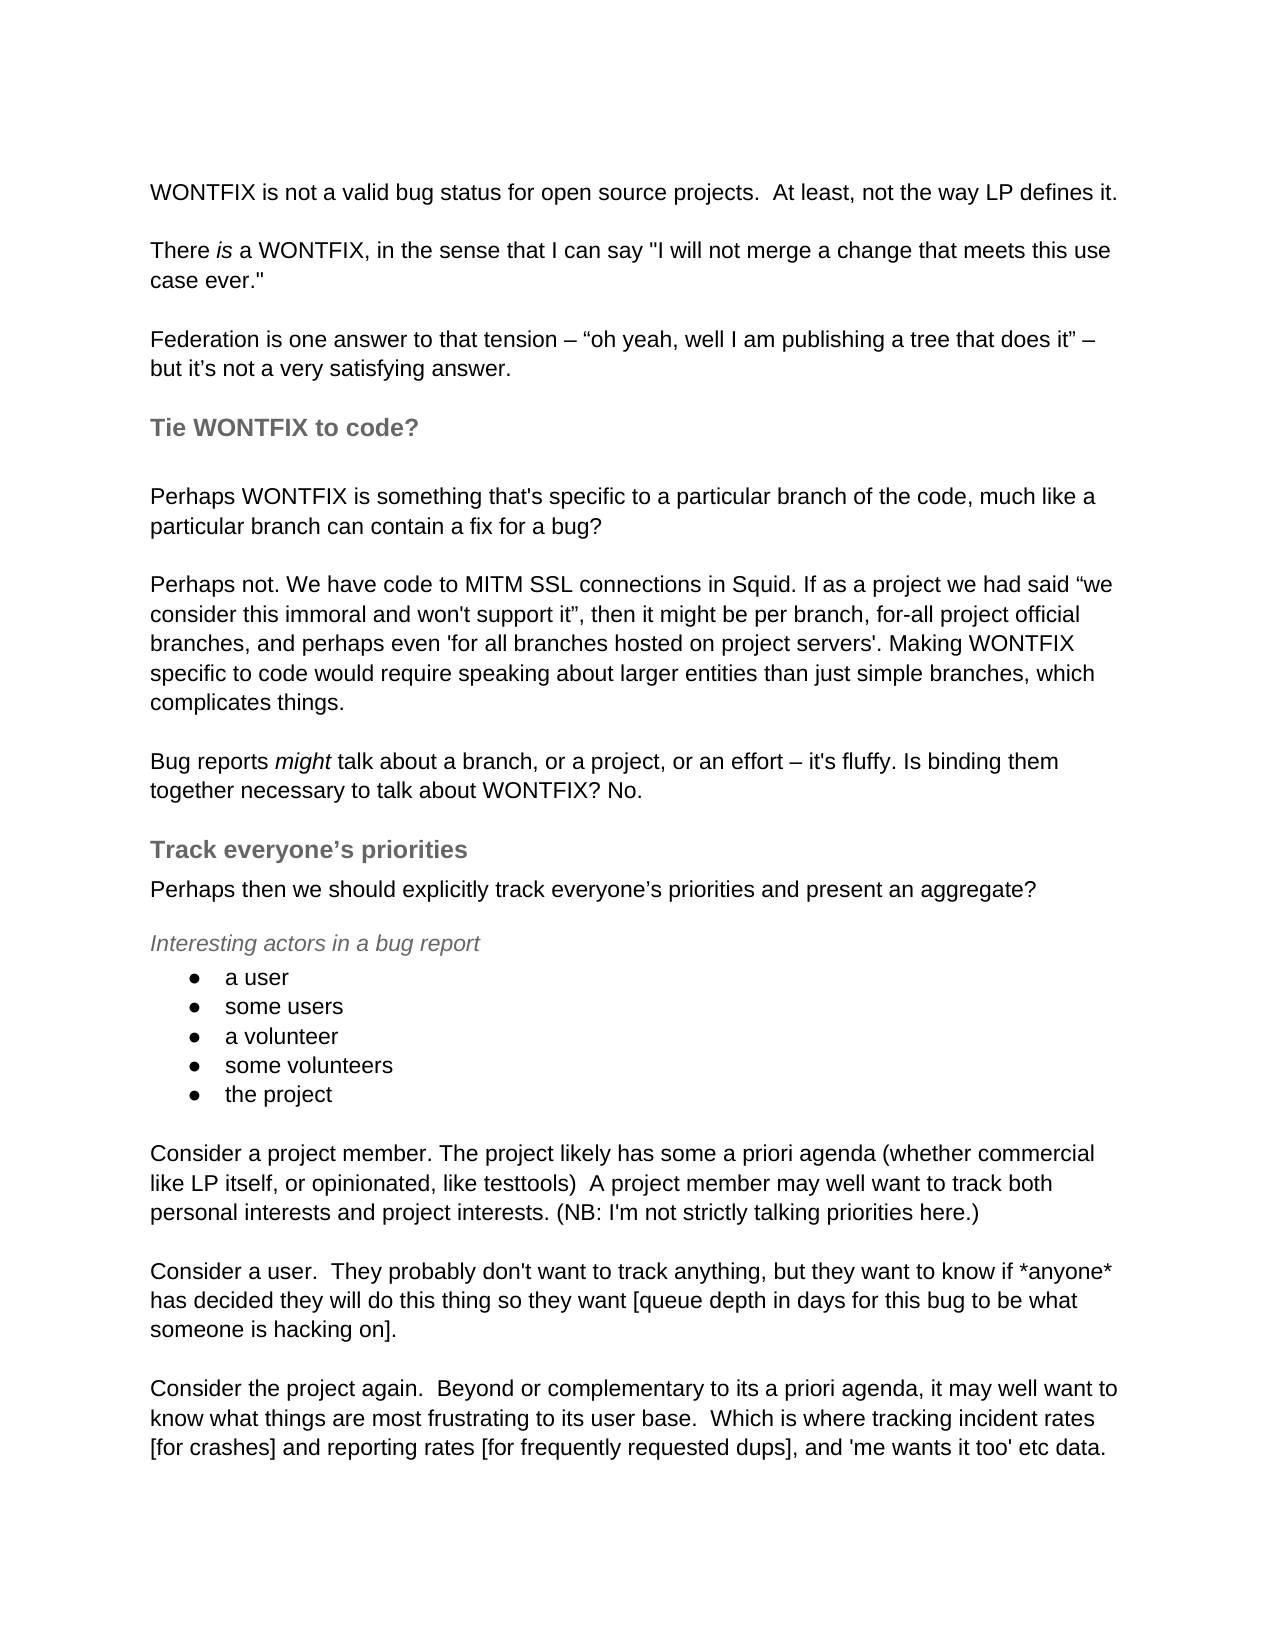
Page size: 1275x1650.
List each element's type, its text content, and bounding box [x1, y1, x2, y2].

list some volunteers [187, 1053, 1125, 1078]
text WONTFIX is not a valid bug status for open source projects. At least, not the way LP defines it. [150, 179, 1125, 205]
subtitle Tie WONTFIX to code? [150, 414, 1125, 442]
text Consider a project member. The project likely has some a priori agenda (whether commercial like LP itself, or opinionated, like testtools) A project member may well want to track both personal interests and project interests. (NB: I'm not strictly talking priorities here.) [150, 1141, 1125, 1225]
text Bug reports might talk about a branch, or a project, or an effort – it's fluffy. Is binding them together necessary to talk about WONTFIX? No. [150, 748, 1125, 803]
text Federation is one answer to that tension – “oh yeah, well I am publishing a tree that does it” – but it’s not a very satisfying answer. [150, 326, 1125, 381]
subtitle Track everyone’s priorities [150, 836, 1125, 864]
list some users [187, 994, 1125, 1019]
list a user [187, 964, 1125, 990]
text Perhaps not. We have code to MITM SSL connections in Squid. If as a project we had said “we consider this immoral and won't support it”, then it might be per branch, for-all project official branches, and perhaps even 'for all branches hosted on project servers'. Making WONTFIX specific to code would require speaking about larger entities than just simple branches, which complicates things. [150, 572, 1125, 715]
subtitle Interesting actors in a bug report [150, 931, 1125, 957]
text There is a WONTFIX, in the sense that I can say "I will not merge a change that meets this use case ever." [150, 238, 1125, 293]
text Perhaps then we should explicitly track everyone’s priorities and present an aggregate? [150, 877, 1125, 902]
list a volunteer [187, 1023, 1125, 1049]
text Perhaps WONTFIX is something that's specific to a particular branch of the code, much like a particular branch can contain a fix for a bug? [150, 484, 1125, 539]
text Consider a user. They probably don't want to track anything, but they want to know if *anyone* has decided they will do this thing so they want [queue depth in days for this bug to be what someone is hacking on]. [150, 1258, 1125, 1343]
text Consider the project again. Beyond or complementary to its a priori agenda, it may well want to know what things are most frustrating to its user base. Which is where tracking incident rates [for crashes] and reporting rates [for frequently requested dups], and 'me wants it too' etc data. [150, 1376, 1125, 1460]
list the project [187, 1082, 1125, 1108]
